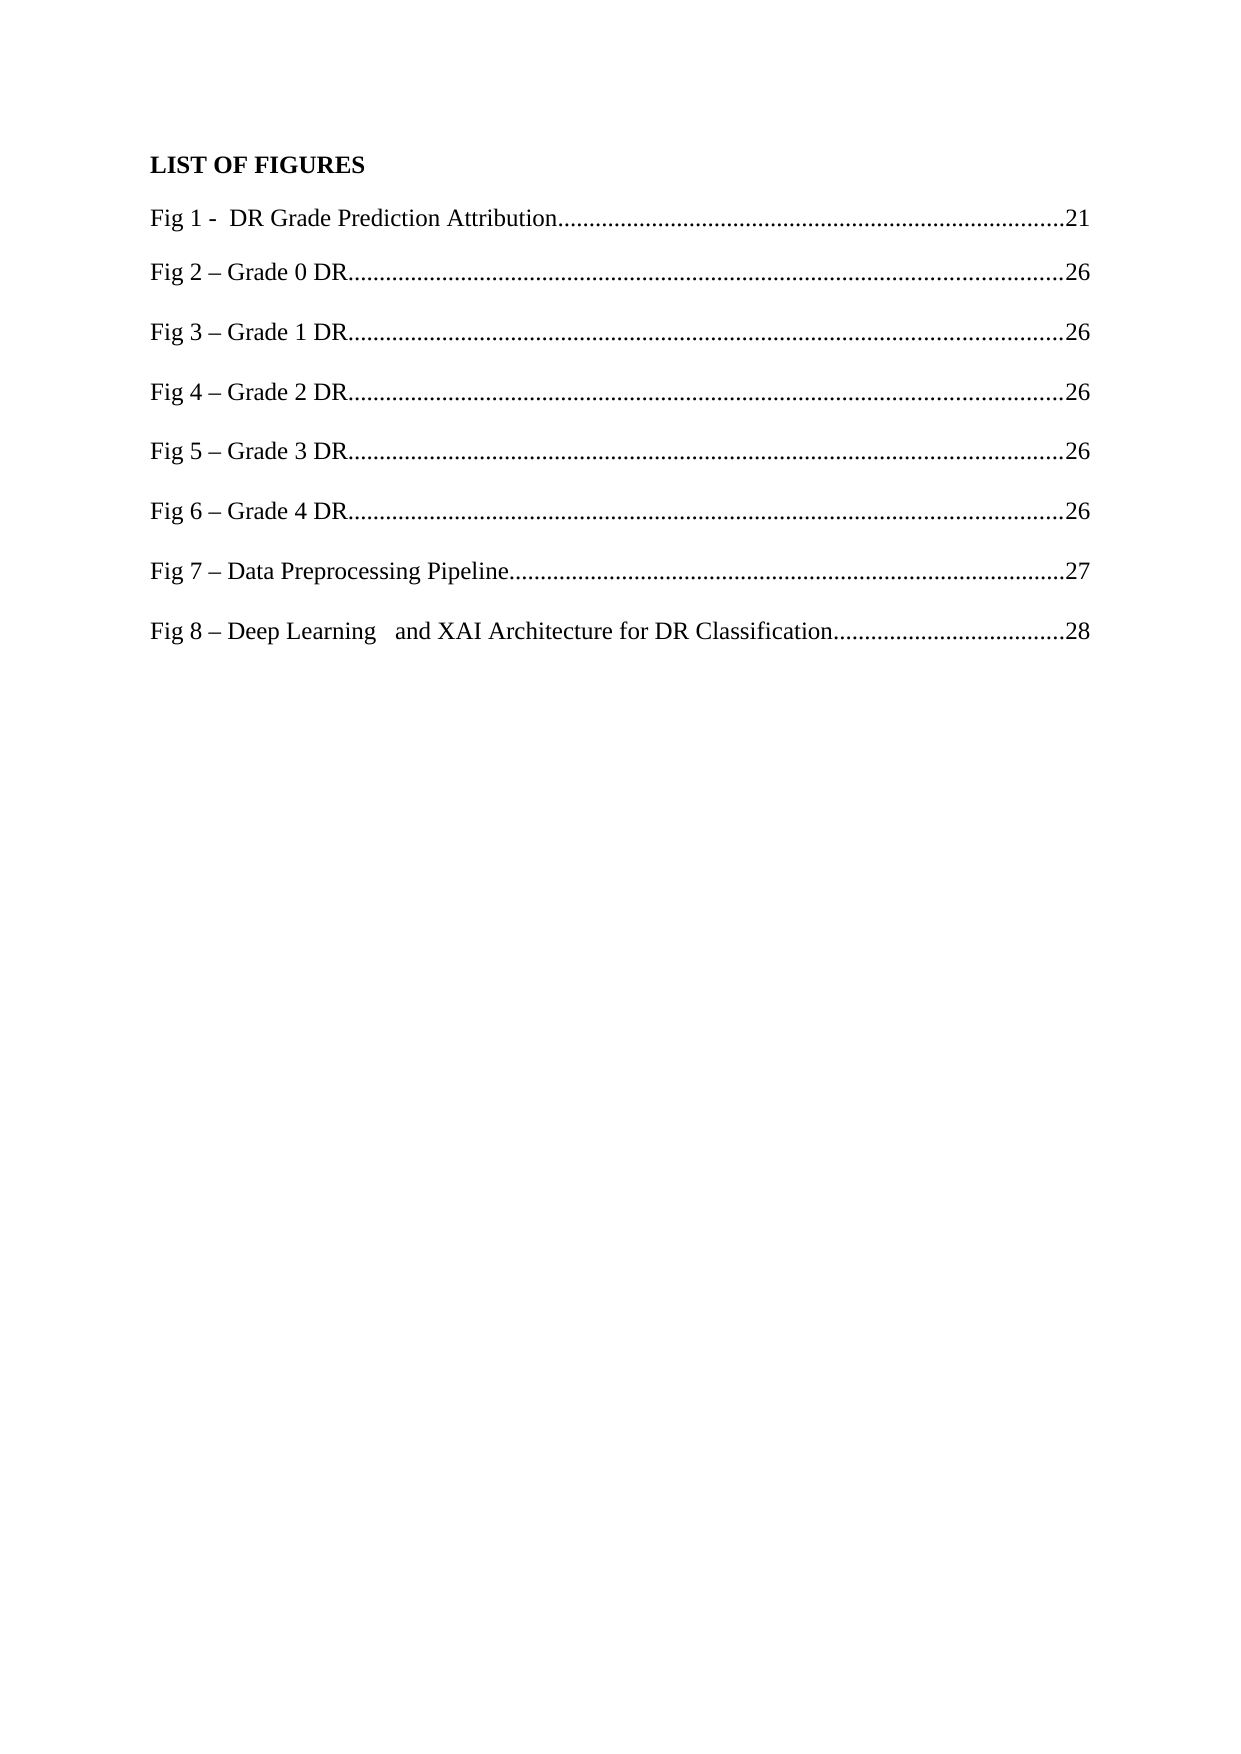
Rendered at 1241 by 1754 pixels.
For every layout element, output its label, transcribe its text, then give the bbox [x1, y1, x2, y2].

text Fig 3 – Grade 1 DR 26 [150, 317, 1090, 346]
text Fig 5 – Grade 3 DR 26 [150, 436, 1090, 465]
text Fig 2 – Grade 0 DR 26 [150, 257, 1090, 286]
text LIST OF FIGURES [150, 150, 1090, 179]
text Fig 4 – Grade 2 DR 26 [150, 377, 1090, 405]
text Fig 8 – Deep Learning and XAI Architecture for DR Classification 28 [150, 616, 1090, 644]
text Fig 7 – Data Preprocessing Pipeline 27 [150, 556, 1090, 585]
text Fig 1 - DR Grade Prediction Attribution 21 [150, 203, 1090, 232]
text Fig 6 – Grade 4 DR 26 [150, 496, 1090, 525]
